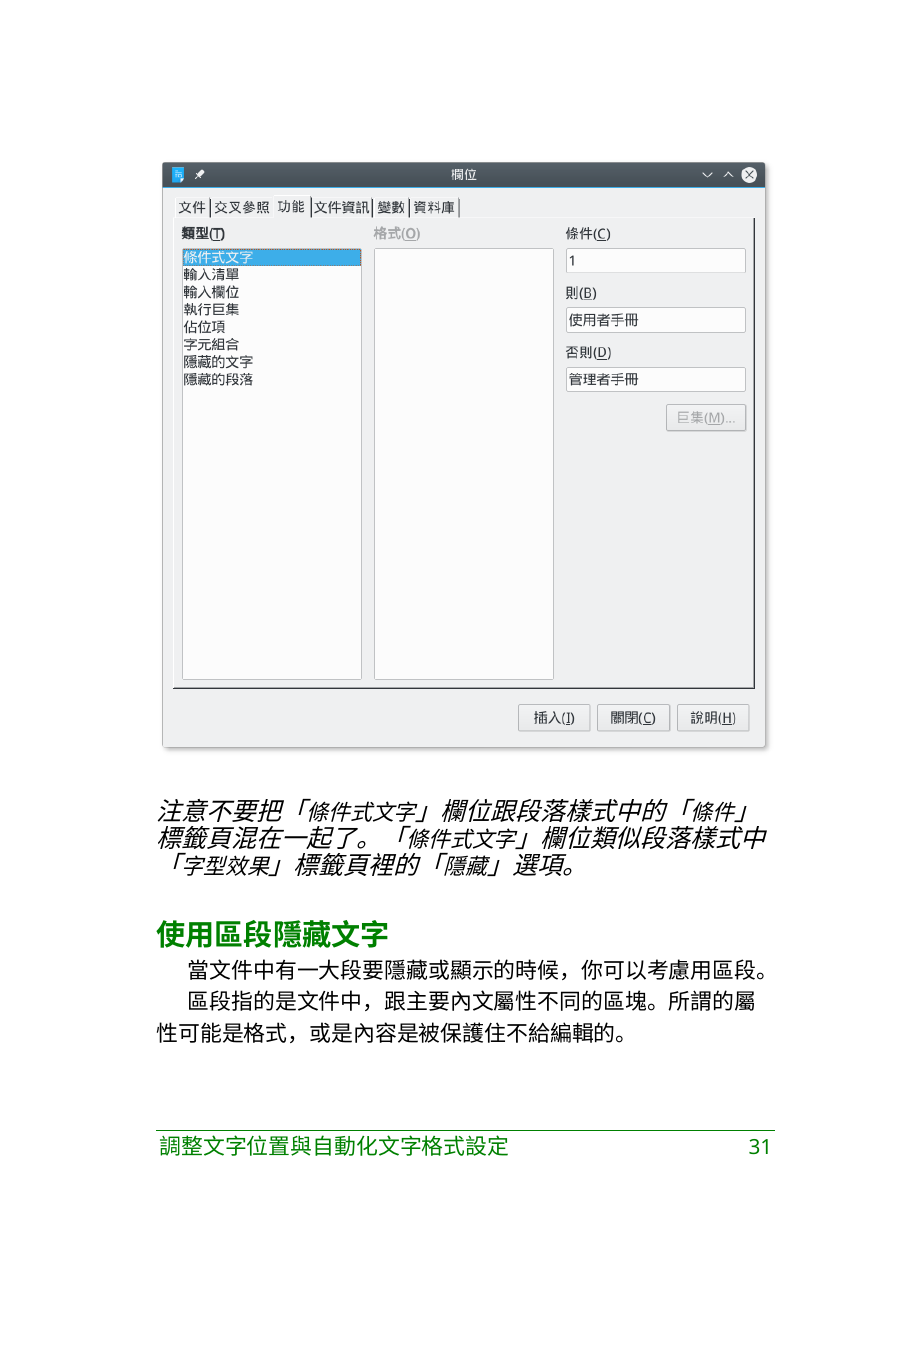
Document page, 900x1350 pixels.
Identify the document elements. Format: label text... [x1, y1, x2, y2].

table_cell 注意不要把「條件式文字」欄位跟段落樣式中的「條件」標籤頁混在一起了。「條件式文字」欄位類似段落樣式中「字型效果」標籤頁裡的「隱藏」選項。 [156, 791, 775, 880]
table_header [156, 758, 775, 791]
picture [156, 156, 775, 758]
text 當文件中有一大段要隱藏或顯示的時候，你可以考慮用區段。 [156, 953, 775, 985]
text 區段指的是文件中，跟主要內文屬性不同的區塊。所謂的屬性可能是格式，或是內容是被保護住不給編輯的。 [156, 985, 775, 1047]
subtitle 使用區段隱藏文字 [156, 911, 775, 953]
table_header [156, 125, 775, 156]
